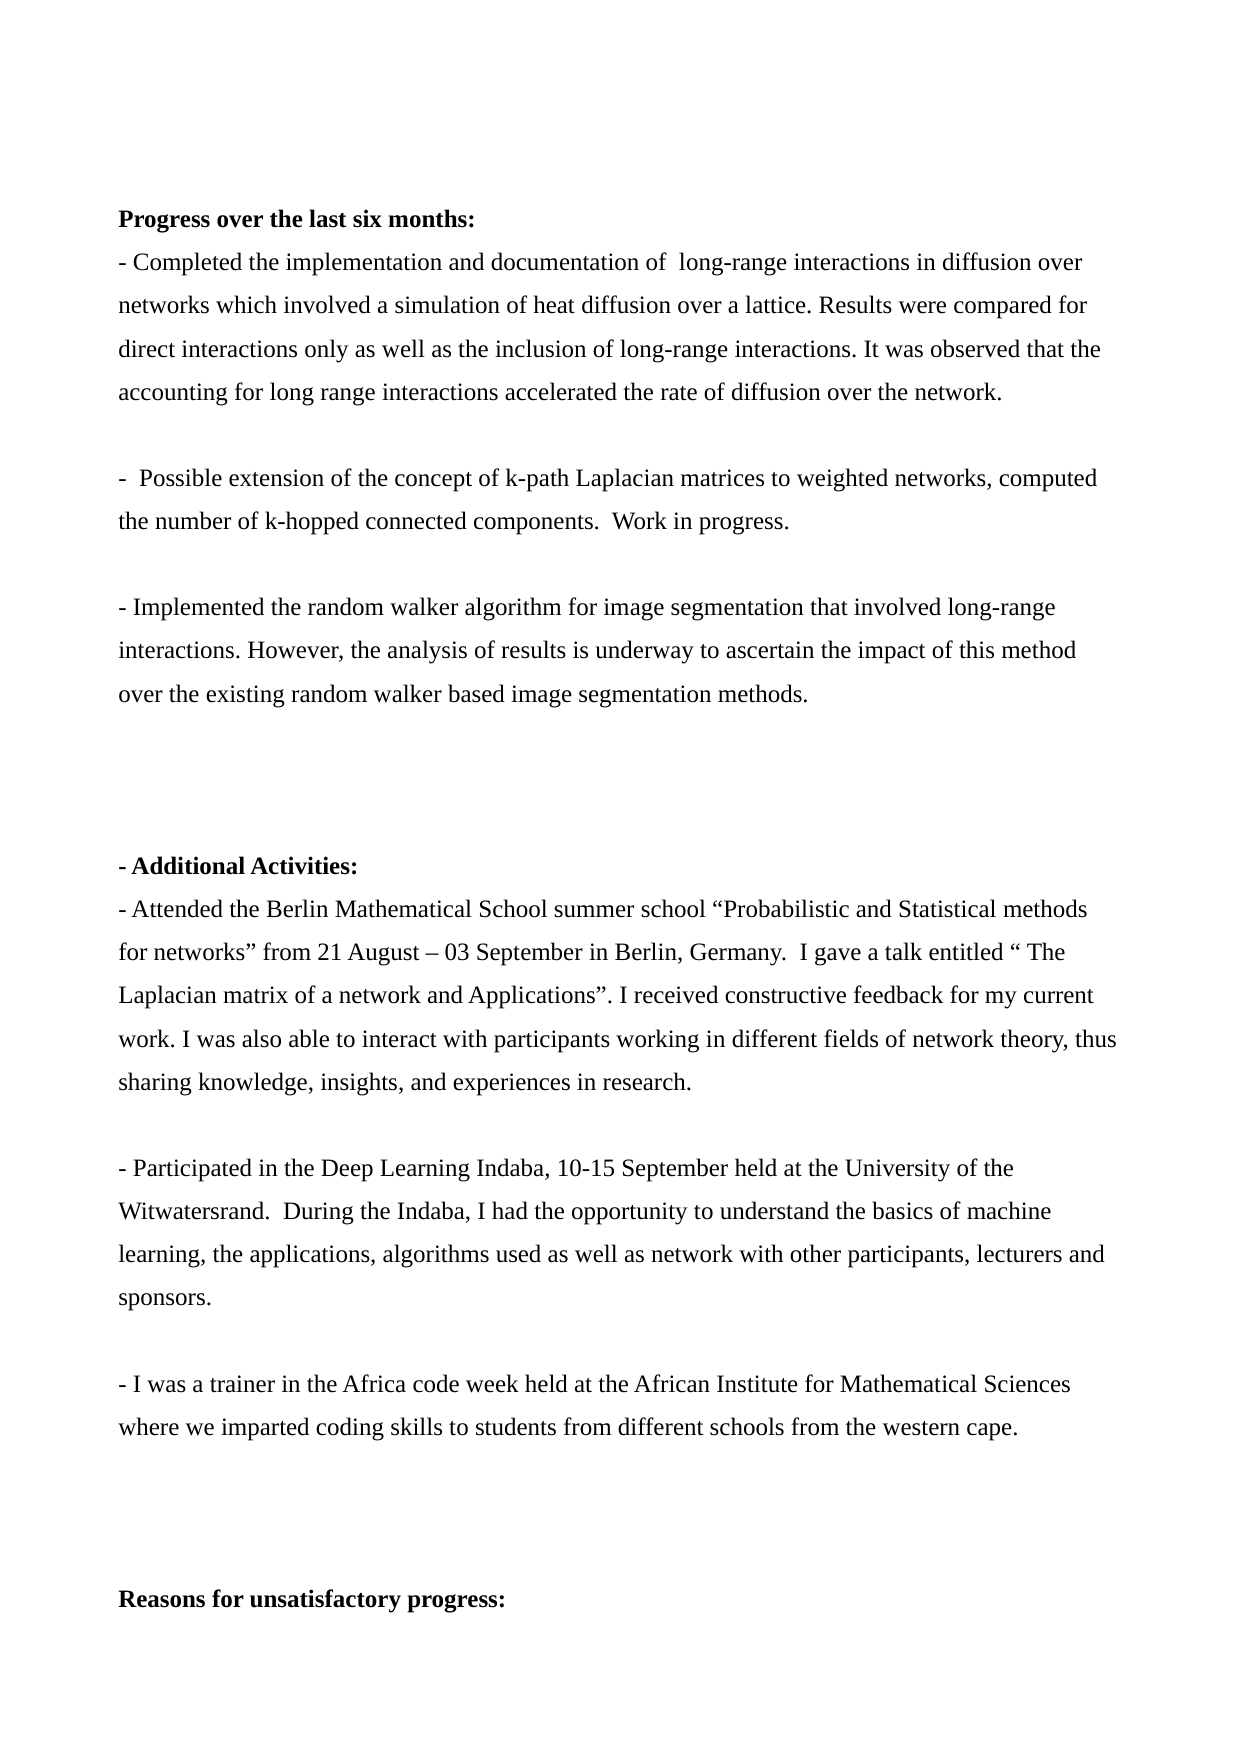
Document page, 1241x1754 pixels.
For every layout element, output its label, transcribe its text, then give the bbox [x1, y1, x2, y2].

text - Implemented the random walker algorithm for image segmentation that involved long-range interactions. However, the analysis of results is underway to ascertain the impact of this method over the existing random walker based image segmentation methods. [118, 592, 1122, 751]
text - I was a trainer in the Africa code week held at the African Institute for Mathematical Sciences where we imparted coding skills to students from different schools from the western cape. [118, 1369, 1122, 1441]
text - Participated in the Deep Learning Indaba, 10-15 September held at the University of the Witwatersrand. During the Indaba, I had the opportunity to understand the basics of machine learning, the applications, algorithms used as well as network with other participants, lecturers and sponsors. [118, 1153, 1122, 1311]
text - Additional Activities: [118, 851, 1122, 880]
text Progress over the last six months: [118, 204, 1122, 233]
text - Completed the implementation and documentation of long-range interactions in diffusion over networks which involved a simulation of heat diffusion over a lattice. Results were compared for direct interactions only as well as the inclusion of long-range interactions. It was observed that the accounting for long range interactions accelerated the rate of diffusion over the network. [118, 247, 1122, 449]
text Reasons for unsatisfactory progress: [118, 1584, 1122, 1613]
text - Attended the Berlin Mathematical School summer school “Probabilistic and Statistical methods for networks” from 21 August – 03 September in Berlin, Germany. I gave a talk entitled “ The Laplacian matrix of a network and Applications”. I received constructive feedback for my current work. I was also able to interact with participants working in different fields of network theory, thus sharing knowledge, insights, and experiences in research. [118, 894, 1122, 1096]
text - Possible extension of the concept of k-path Laplacian matrices to weighted networks, computed the number of k-hopped connected components. Work in progress. [118, 463, 1122, 578]
